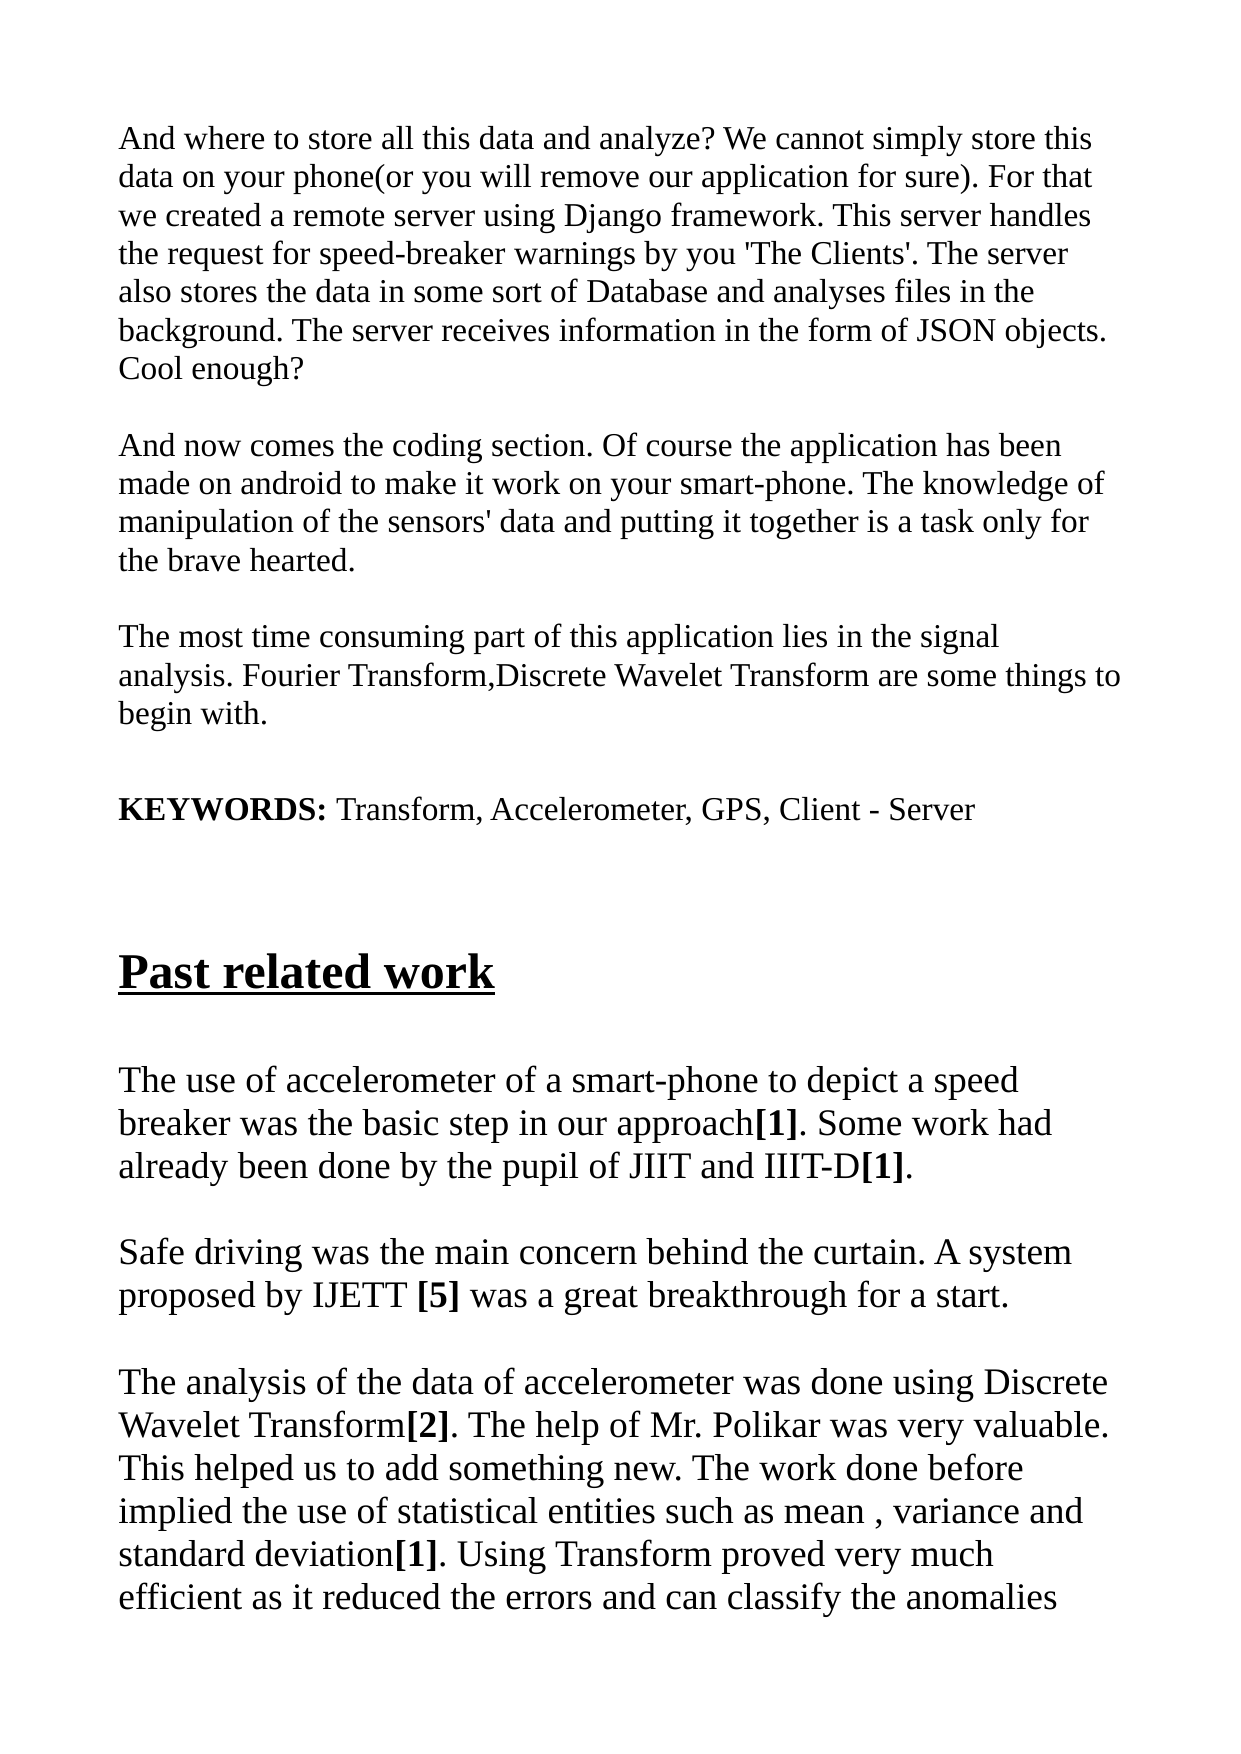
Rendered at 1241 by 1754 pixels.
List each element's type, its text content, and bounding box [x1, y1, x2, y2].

text Past related work [118, 942, 1122, 1000]
text The use of accelerometer of a smart-phone to depict a speed breaker was the basic step in our approach[1]. Some work had already been done by the pupil of JIIT and IIIT-D[1]. [118, 1057, 1122, 1187]
text The most time consuming part of this application lies in the signal analysis. Fourier Transform,Discrete Wavelet Transform are some things to begin with. [118, 616, 1122, 731]
text Safe driving was the main concern behind the curtain. A system proposed by IJETT [5] was a great breakthrough for a start. [118, 1230, 1122, 1316]
text The analysis of the data of accelerometer was done using Discrete Wavelet Transform[2]. The help of Mr. Polikar was very valuable. [118, 1359, 1122, 1445]
text Cool enough? [118, 348, 1122, 386]
text And now comes the coding section. Of course the application has been made on android to make it work on your smart-phone. The knowledge of manipulation of the sensors' data and putting it together is a task only for the brave hearted. [118, 425, 1122, 578]
text This helped us to add something new. The work done before implied the use of statistical entities such as mean , variance and standard deviation[1]. Using Transform proved very much efficient as it reduced the errors and can classify the anomalies [118, 1445, 1122, 1618]
text KEYWORDS: Transform, Accelerometer, GPS, Client - Server [118, 789, 1122, 827]
text And where to store all this data and analyze? We cannot simply store this data on your phone(or you will remove our application for sure). For that we created a remote server using Django framework. This server handles the request for speed-breaker warnings by you 'The Clients'. The server also stores the data in some sort of Database and analyses files in the background. The server receives information in the form of JSON objects. [118, 118, 1122, 348]
